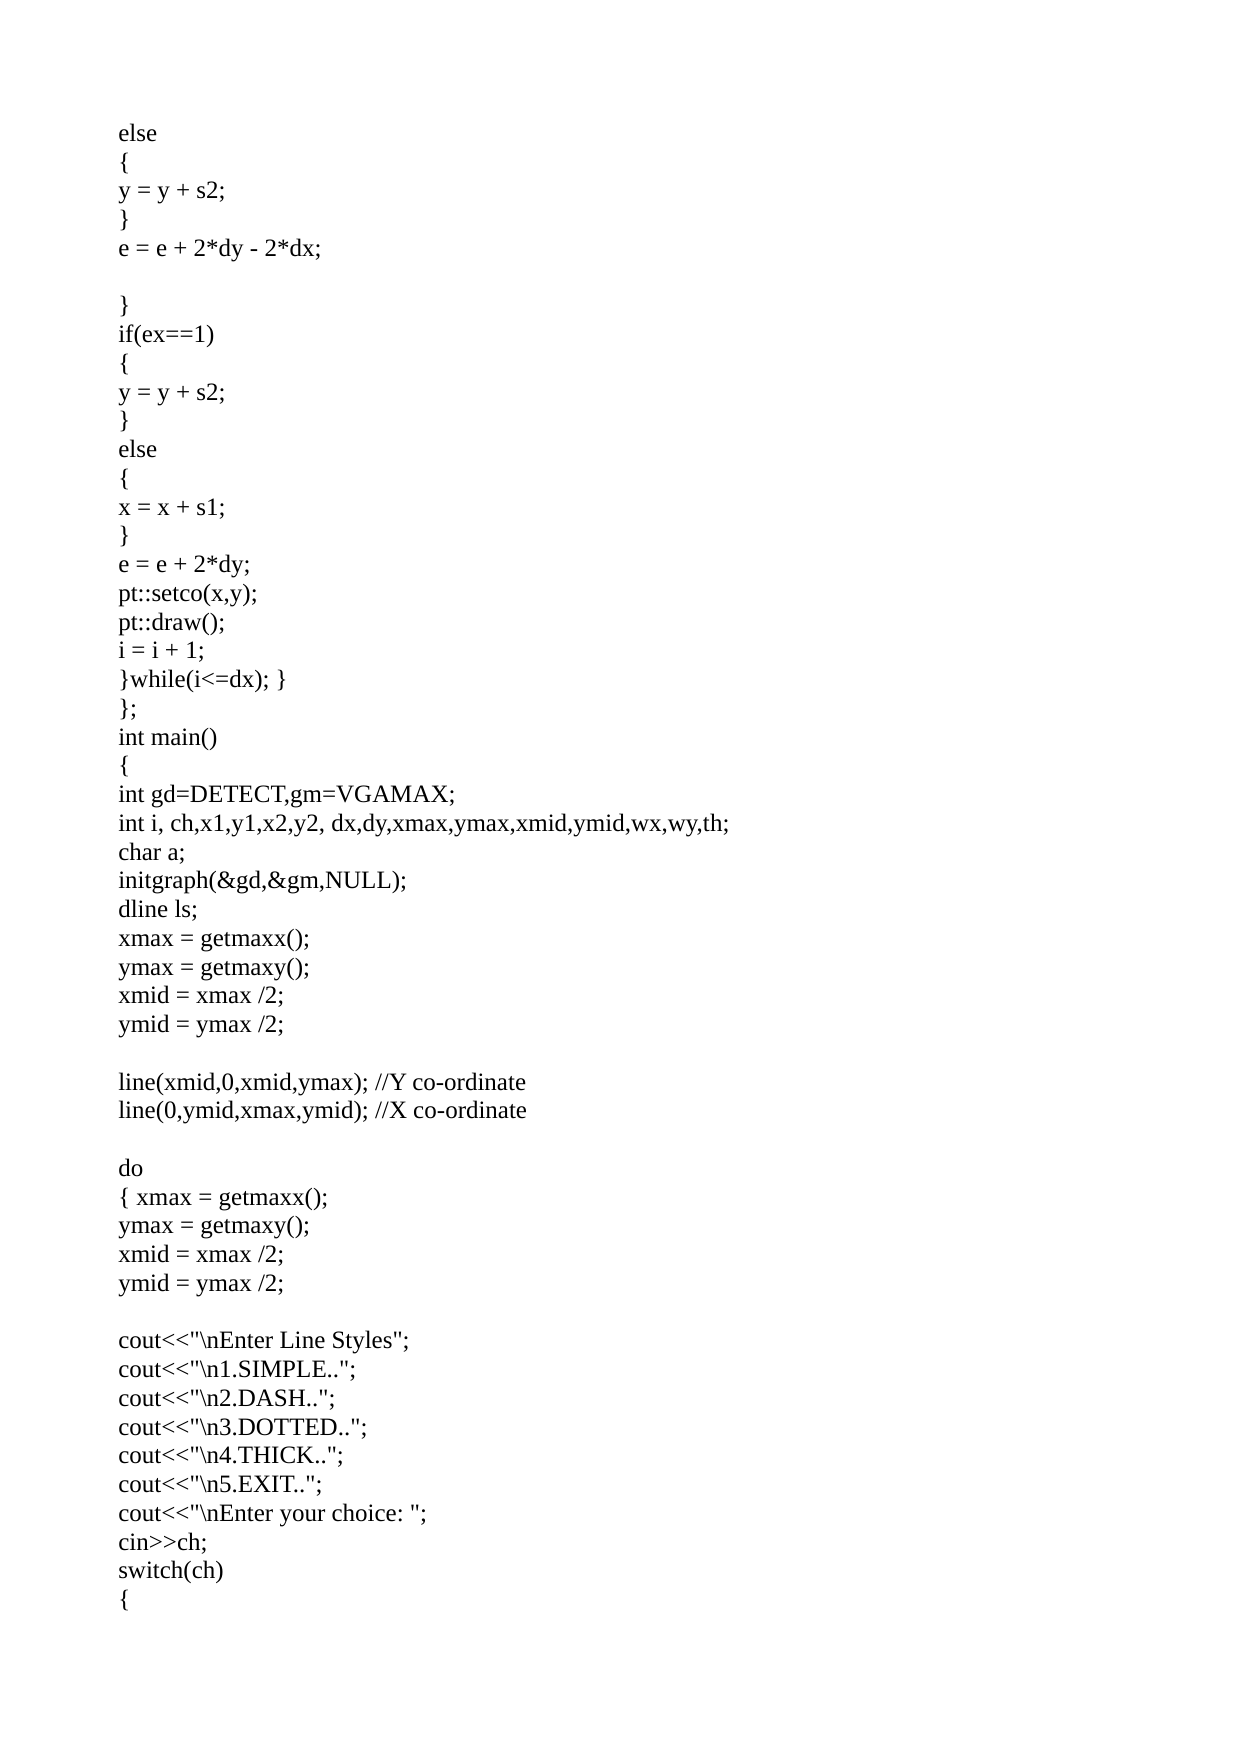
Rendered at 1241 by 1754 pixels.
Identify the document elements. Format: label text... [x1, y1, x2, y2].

text pt::draw(); [118, 607, 1122, 636]
text int i, ch,x1,y1,x2,y2, dx,dy,xmax,ymax,xmid,ymid,wx,wy,th; [118, 808, 1122, 837]
text initgraph(&gd,&gm,NULL); [118, 866, 1122, 894]
text i = i + 1; [118, 636, 1122, 664]
text dline ls; [118, 894, 1122, 923]
text y = y + s2; [118, 377, 1122, 406]
text xmid = xmax /2; [118, 981, 1122, 1009]
text else [118, 434, 1122, 463]
text x = x + s1; [118, 492, 1122, 521]
text }while(i<=dx); } [118, 664, 1122, 693]
text e = e + 2*dy; [118, 549, 1122, 578]
text cout<<"\n3.DOTTED.."; [118, 1412, 1122, 1441]
text ymax = getmaxy(); [118, 1211, 1122, 1239]
text else [118, 118, 1122, 147]
text do [118, 1153, 1122, 1182]
text line(0,ymid,xmax,ymid); //X co-ordinate [118, 1096, 1122, 1124]
text cout<<"\n1.SIMPLE.."; [118, 1354, 1122, 1383]
text ymax = getmaxy(); [118, 952, 1122, 981]
text cout<<"\n5.EXIT.."; [118, 1469, 1122, 1498]
text } [118, 204, 1122, 233]
text cout<<"\nEnter Line Styles"; [118, 1326, 1122, 1354]
text char a; [118, 837, 1122, 866]
text ymid = ymax /2; [118, 1009, 1122, 1038]
text y = y + s2; [118, 176, 1122, 204]
text xmax = getmaxx(); [118, 923, 1122, 952]
text ymid = ymax /2; [118, 1268, 1122, 1297]
text { [118, 1584, 1122, 1613]
text switch(ch) [118, 1556, 1122, 1584]
text } [118, 406, 1122, 434]
text cout<<"\n2.DASH.."; [118, 1383, 1122, 1412]
text cout<<"\nEnter your choice: "; [118, 1498, 1122, 1527]
text xmid = xmax /2; [118, 1239, 1122, 1268]
text { xmax = getmaxx(); [118, 1182, 1122, 1211]
text if(ex==1) [118, 319, 1122, 348]
text } [118, 521, 1122, 549]
text int gd=DETECT,gm=VGAMAX; [118, 779, 1122, 808]
text }; [118, 693, 1122, 722]
text { [118, 751, 1122, 779]
text cin>>ch; [118, 1527, 1122, 1556]
text { [118, 463, 1122, 492]
text e = e + 2*dy - 2*dx; [118, 233, 1122, 262]
text int main() [118, 722, 1122, 751]
text line(xmid,0,xmid,ymax); //Y co-ordinate [118, 1067, 1122, 1096]
text { [118, 348, 1122, 377]
text pt::setco(x,y); [118, 578, 1122, 607]
text } [118, 291, 1122, 319]
text { [118, 147, 1122, 176]
text cout<<"\n4.THICK.."; [118, 1441, 1122, 1469]
